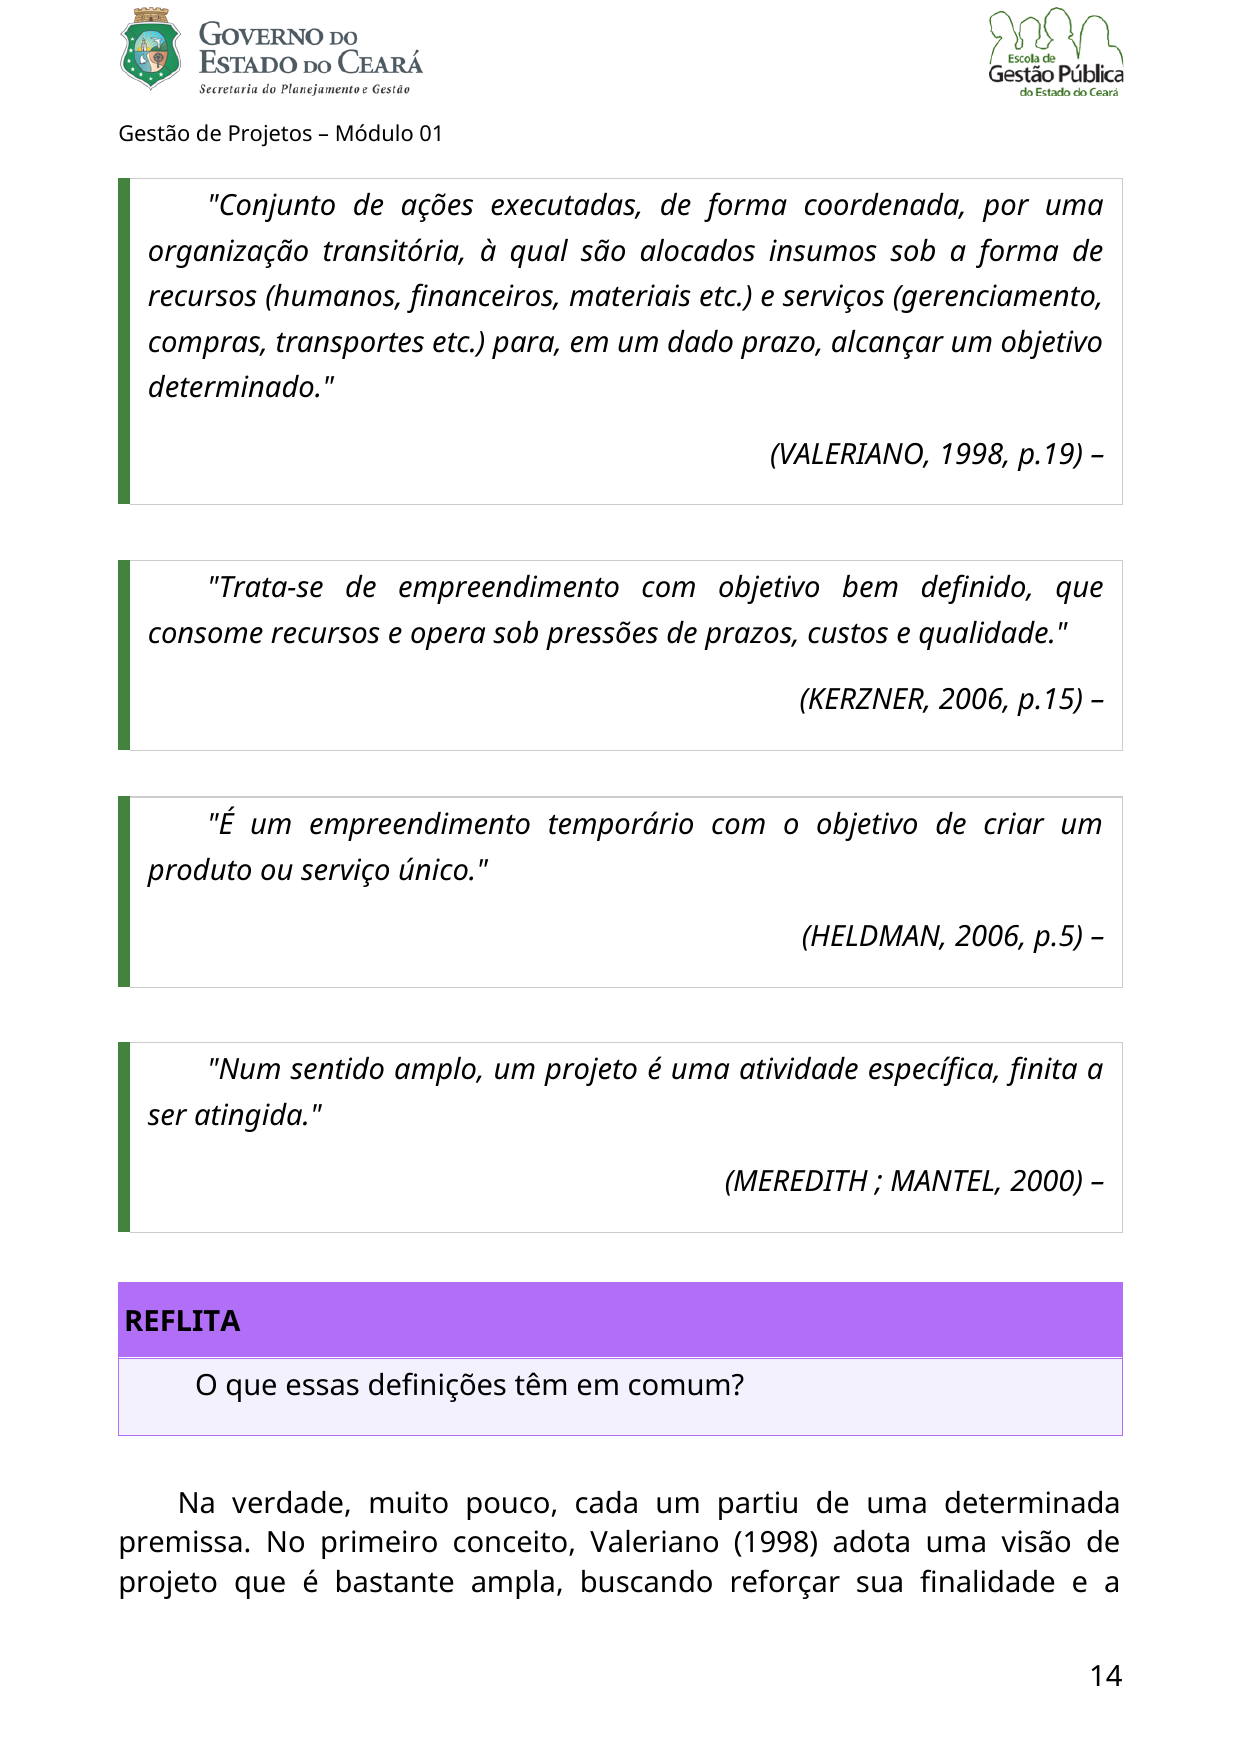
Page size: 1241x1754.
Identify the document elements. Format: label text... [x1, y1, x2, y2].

table_cell O que essas definições têm em comum? [119, 1359, 1122, 1435]
table_header REFLITA [119, 1283, 1122, 1357]
table_header "Trata-se de empreendimento com objetivo bem definido, que consome recursos e opera sob pressões de prazos, custos e qualidade." (KERZNER, 2006, p.15) – [130, 561, 1122, 750]
table_header [118, 560, 130, 750]
table_header "Num sentido amplo, um projeto é uma atividade específica, finita a ser atingida." (MEREDITH ; MANTEL, 2000) – [130, 1043, 1122, 1232]
table_header "Conjunto de ações executadas, de forma coordenada, por uma organização transitória, à qual são alocados insumos sob a forma de recursos (humanos, financeiros, materiais etc.) e serviços (gerenciamento, compras, transportes etc.) para, em um dado prazo, alcançar um objetivo determinado." (VALERIANO, 1998, p.19) – [130, 179, 1122, 504]
table_header [118, 1042, 130, 1232]
text Na verdade, muito pouco, cada um partiu de uma determinada premissa. No primeiro conceito, Valeriano (1998) adota uma visão de projeto que é bastante ampla, buscando reforçar sua finalidade e a [118, 1482, 1122, 1601]
table_header "É um empreendimento temporário com o objetivo de criar um produto ou serviço único." (HELDMAN, 2006, p.5) – [130, 798, 1122, 987]
table_header [118, 796, 130, 987]
table_header [118, 178, 130, 504]
picture [120, 7, 1124, 96]
